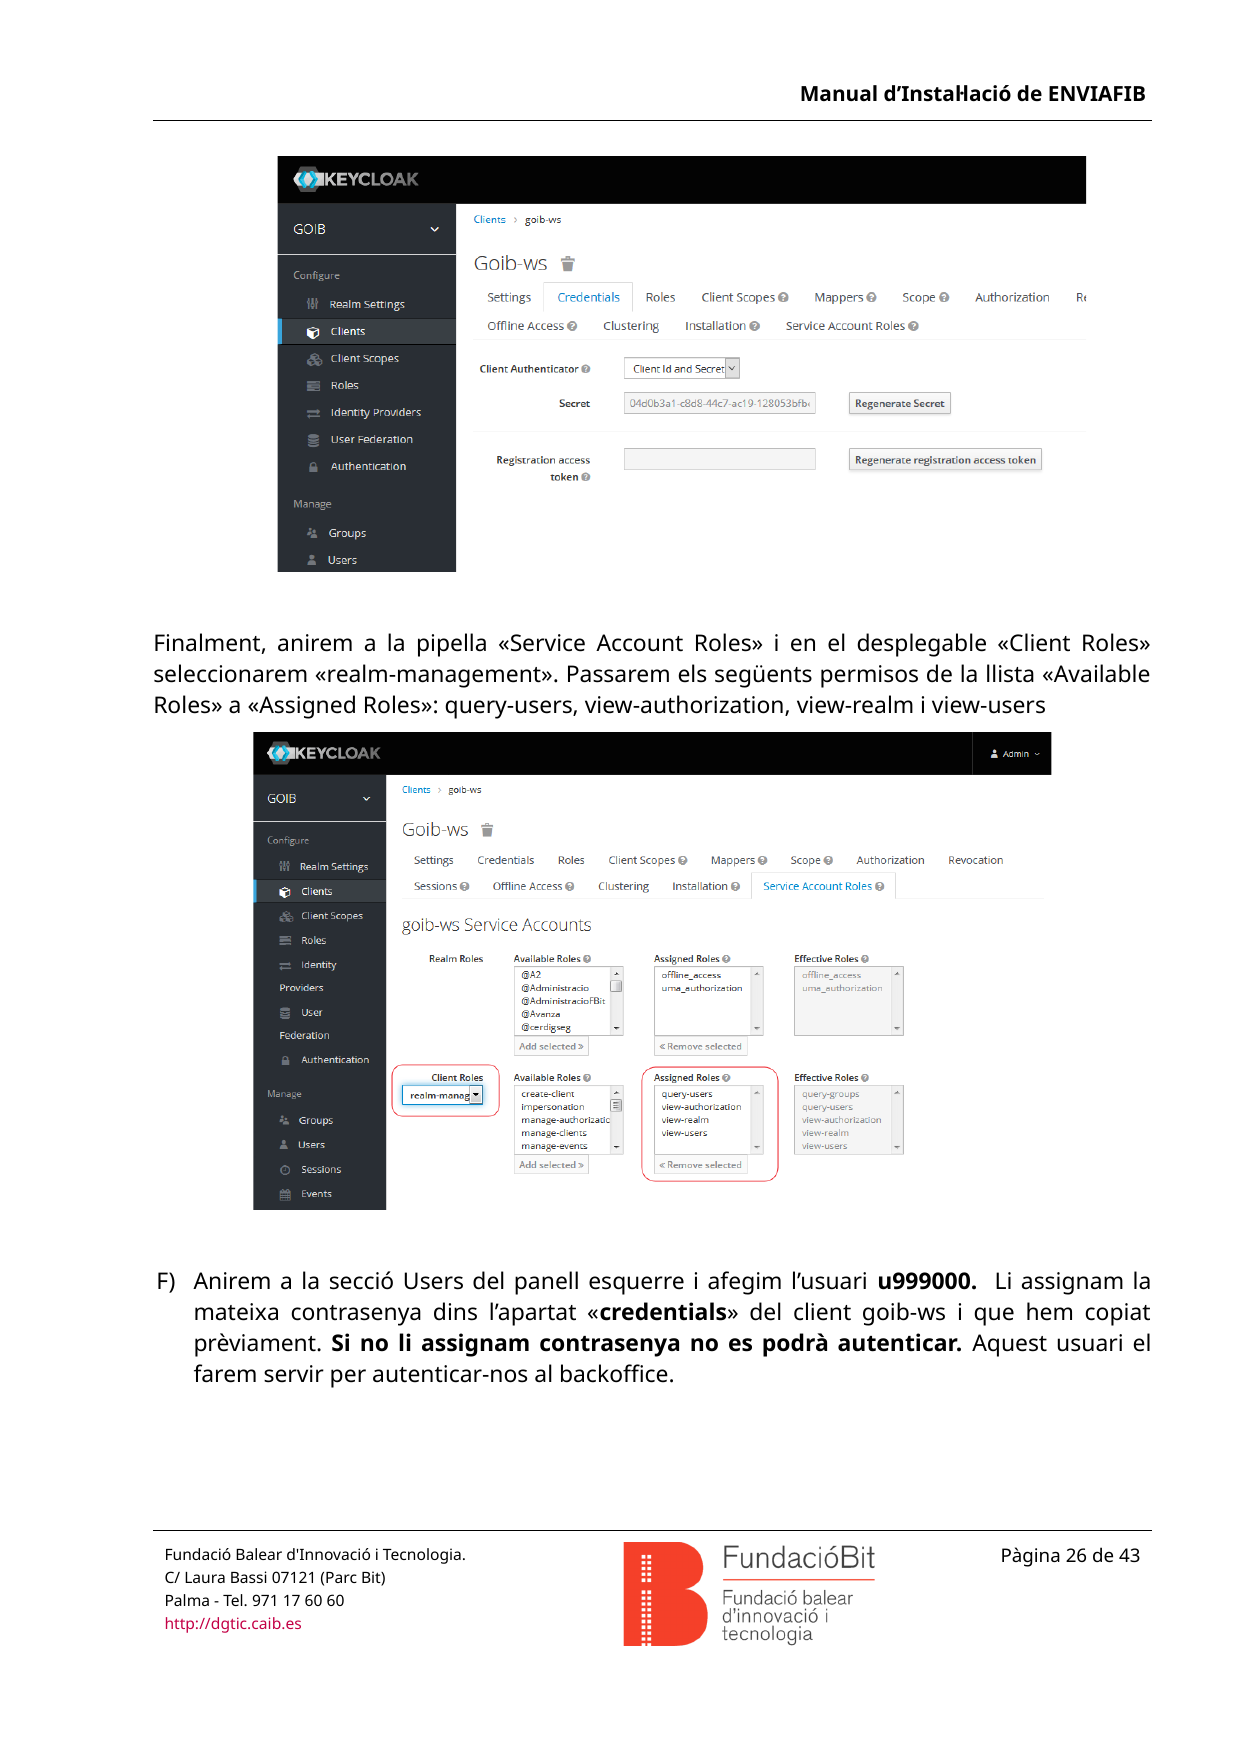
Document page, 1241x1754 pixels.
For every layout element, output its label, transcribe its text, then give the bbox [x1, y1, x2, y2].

picture [623, 1542, 875, 1646]
list Anirem a la secció Users del panell esquerre i afegim l’usuari u999000. Li assignam la mateixa contrasenya dins l’apartat «credentials» del client goib-ws i que hem copiat prèviament. Si no li assignam contrasenya no es podrà autenticar. Aquest usuari el farem servir per autenticar-nos al backoffice. [156, 1265, 1152, 1390]
picture [277, 156, 1087, 572]
picture [253, 732, 1052, 1210]
list Finalment, anirem a la pipella «Service Account Roles» i en el desplegable «Client Roles» seleccionarem «realm-management». Passarem els següents permisos de la llista «Available Roles» a «Assigned Roles»: query-users, view-authorization, view-realm i view-users [153, 627, 1152, 721]
